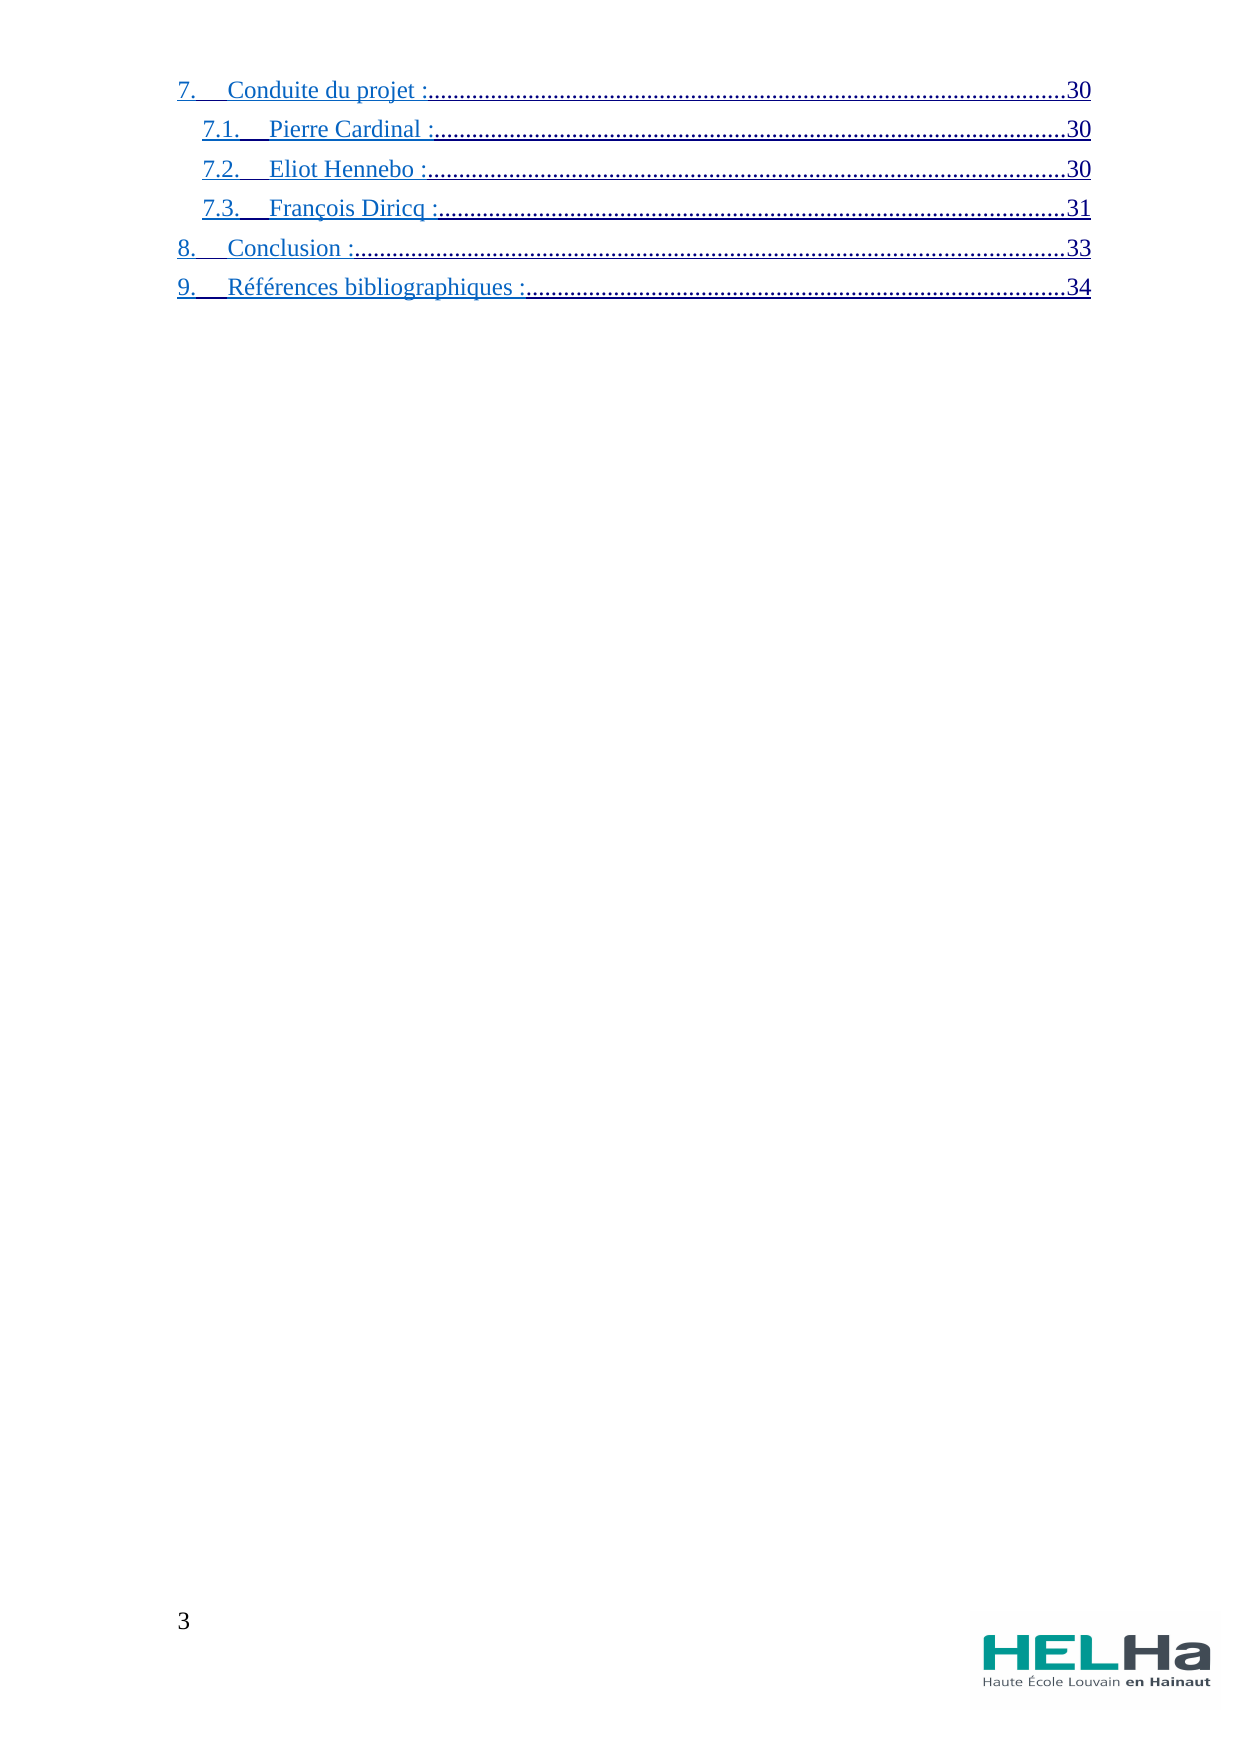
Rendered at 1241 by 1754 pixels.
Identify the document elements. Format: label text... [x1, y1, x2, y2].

text 7.3. François Diricq : 31 [202, 193, 1092, 222]
text 7.1. Pierre Cardinal : 30 [202, 114, 1092, 143]
text 7. Conduite du projet : 30 [177, 75, 1092, 104]
text 9. Références bibliographiques : 34 [177, 272, 1092, 301]
text 7.2. Eliot Hennebo : 30 [202, 154, 1092, 183]
text 8. Conclusion : 33 [177, 233, 1092, 262]
